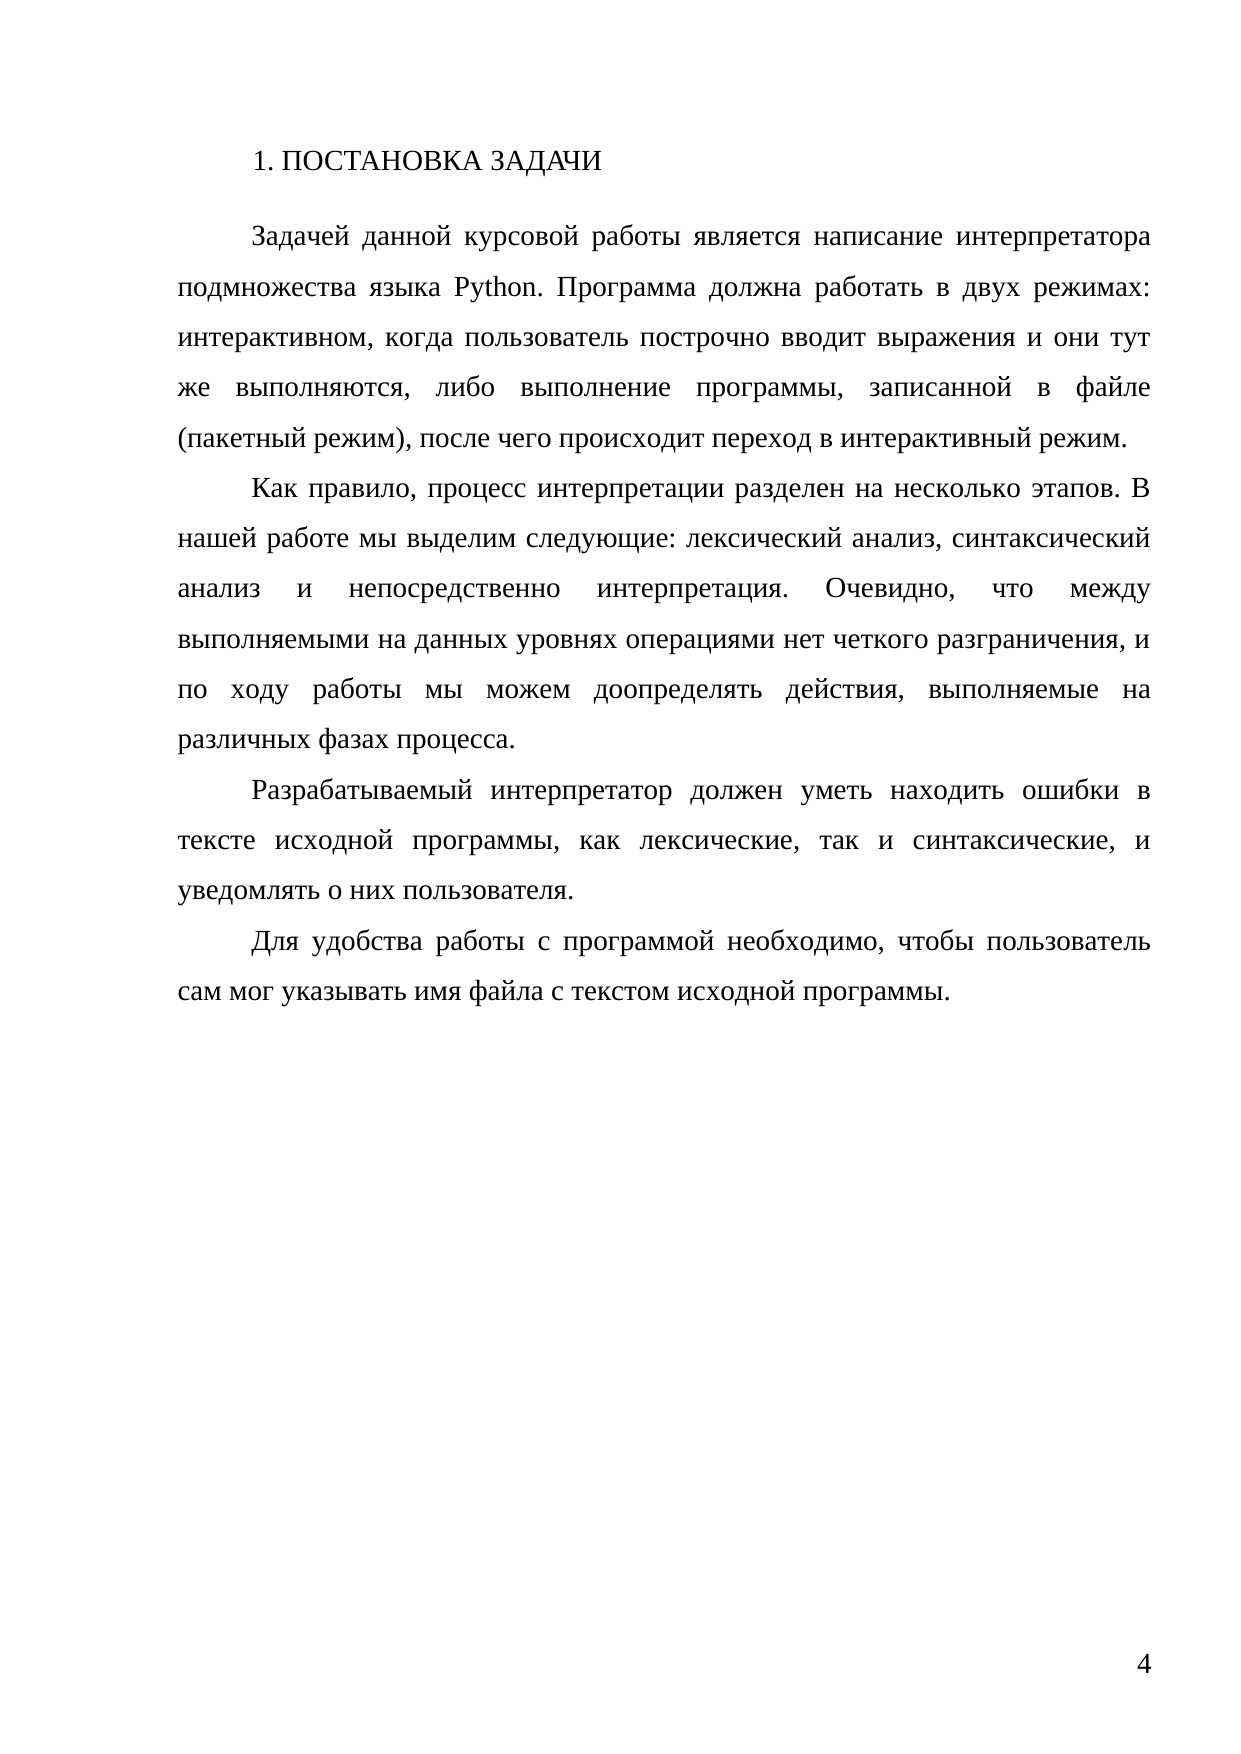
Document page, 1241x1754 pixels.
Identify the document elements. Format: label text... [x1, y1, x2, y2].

text Как правило, процесс интерпретации разделен на несколько этапов. В нашей работе мы выделим следующие: лексический анализ, синтаксический анализ и непосредственно интерпретация. Очевидно, что между выполняемыми на данных уровнях операциями нет четкого разграничения, и по ходу работы мы можем доопределять действия, выполняемые на различных фазах процесса. [177, 470, 1152, 755]
text Для удобства работы с программой необходимо, чтобы пользователь сам мог указывать имя файла с текстом исходной программы. [177, 923, 1152, 1007]
subtitle 1. ПОСТАНОВКА ЗАДАЧИ [251, 143, 1152, 177]
text Разрабатываемый интерпретатор должен уметь находить ошибки в тексте исходной программы, как лексические, так и синтаксические, и уведомлять о них пользователя. [177, 772, 1152, 906]
text Задачей данной курсовой работы является написание интерпретатора подмножества языка Python. Программа должна работать в двух режимах: интерактивном, когда пользователь построчно вводит выражения и они тут же выполняются, либо выполнение программы, записанной в файле (пакетный режим), после чего происходит переход в интерактивный режим. [177, 218, 1152, 453]
